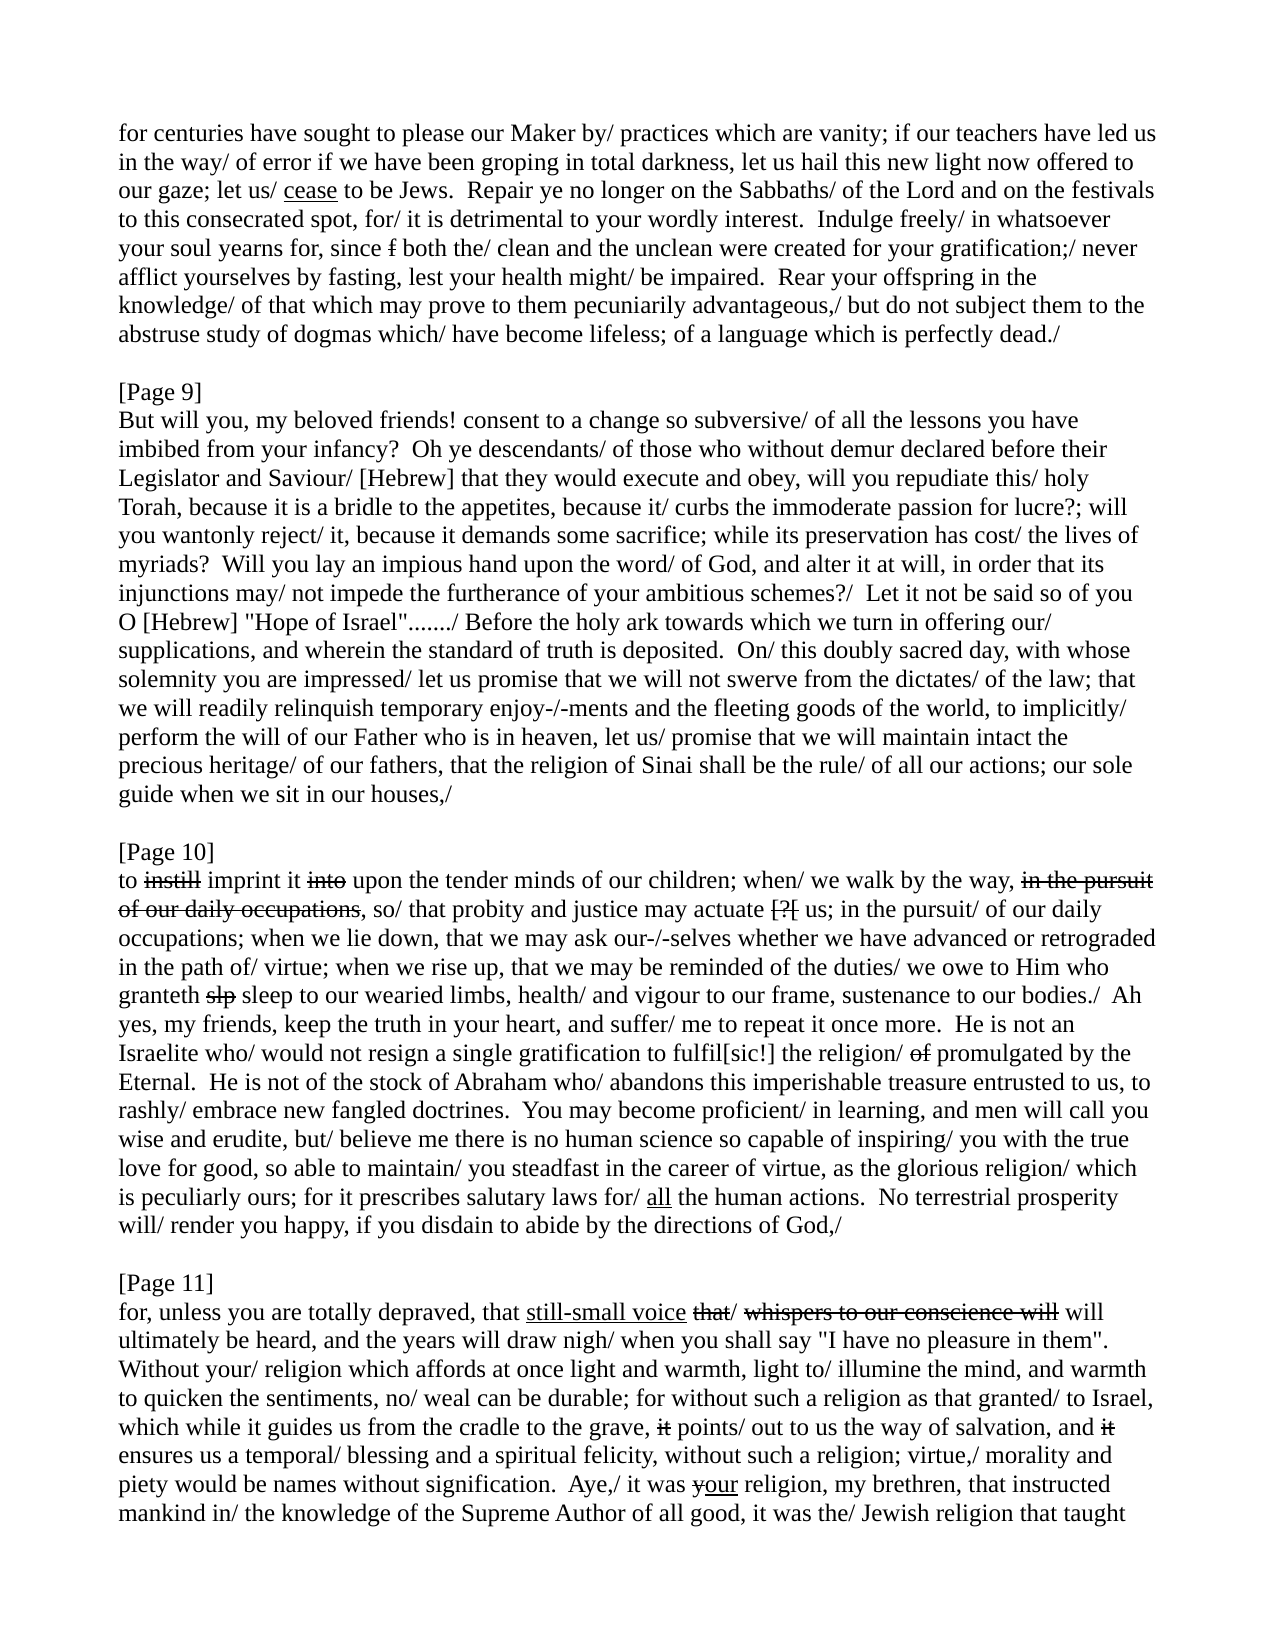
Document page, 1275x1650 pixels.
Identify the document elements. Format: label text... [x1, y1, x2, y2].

text [Page 9] [118, 377, 1157, 406]
text [Page 11] [118, 1268, 1157, 1297]
text [Page 10] [118, 837, 1157, 866]
text for, unless you are totally depraved, that still-small voice that/ whispers to our conscience will will ultimately be heard, and the years will draw nigh/ when you shall say "I have no pleasure in them". Without your/ religion which affords at once light and warmth, light to/ illumine the mind, and warmth to quicken the sentiments, no/ weal can be durable; for without such a religion as that granted/ to Israel, which while it guides us from the cradle to the grave, it points/ out to us the way of salvation, and it ensures us a temporal/ blessing and a spiritual felicity, without such a religion; virtue,/ morality and piety would be names without signification. Aye,/ it was your religion, my brethren, that instructed mankind in/ the knowledge of the Supreme Author of all good, it was the/ Jewish religion that taught [118, 1297, 1157, 1527]
text But will you, my beloved friends! consent to a change so subversive/ of all the lessons you have imbibed from your infancy? Oh ye descendants/ of those who without demur declared before their Legislator and Saviour/ [Hebrew] that they would execute and obey, will you repudiate this/ holy Torah, because it is a bridle to the appetites, because it/ curbs the immoderate passion for lucre?; will you wantonly reject/ it, because it demands some sacrifice; while its preservation has cost/ the lives of myriads? Will you lay an impious hand upon the word/ of God, and alter it at will, in order that its injunctions may/ not impede the furtherance of your ambitious schemes?/ Let it not be said so of you O [Hebrew] "Hope of Israel"......./ Before the holy ark towards which we turn in offering our/ supplications, and wherein the standard of truth is deposited. On/ this doubly sacred day, with whose solemnity you are impressed/ let us promise that we will not swerve from the dictates/ of the law; that we will readily relinquish temporary enjoy-/-ments and the fleeting goods of the world, to implicitly/ perform the will of our Father who is in heaven, let us/ promise that we will maintain intact the precious heritage/ of our fathers, that the religion of Sinai shall be the rule/ of all our actions; our sole guide when we sit in our houses,/ [118, 406, 1157, 808]
text for centuries have sought to please our Maker by/ practices which are vanity; if our teachers have led us in the way/ of error if we have been groping in total darkness, let us hail this new light now offered to our gaze; let us/ cease to be Jews. Repair ye no longer on the Sabbaths/ of the Lord and on the festivals to this consecrated spot, for/ it is detrimental to your wordly interest. Indulge freely/ in whatsoever your soul yearns for, since f both the/ clean and the unclean were created for your gratification;/ never afflict yourselves by fasting, lest your health might/ be impaired. Rear your offspring in the knowledge/ of that which may prove to them pecuniarily advantageous,/ but do not subject them to the abstruse study of dogmas which/ have become lifeless; of a language which is perfectly dead./ [118, 118, 1157, 348]
text to instill imprint it into upon the tender minds of our children; when/ we walk by the way, in the pursuit of our daily occupations, so/ that probity and justice may actuate [?[ us; in the pursuit/ of our daily occupations; when we lie down, that we may ask our-/-selves whether we have advanced or retrograded in the path of/ virtue; when we rise up, that we may be reminded of the duties/ we owe to Him who granteth slp sleep to our wearied limbs, health/ and vigour to our frame, sustenance to our bodies./ Ah yes, my friends, keep the truth in your heart, and suffer/ me to repeat it once more. He is not an Israelite who/ would not resign a single gratification to fulfil[sic!] the religion/ of promulgated by the Eternal. He is not of the stock of Abraham who/ abandons this imperishable treasure entrusted to us, to rashly/ embrace new fangled doctrines. You may become proficient/ in learning, and men will call you wise and erudite, but/ believe me there is no human science so capable of inspiring/ you with the true love for good, so able to maintain/ you steadfast in the career of virtue, as the glorious religion/ which is peculiarly ours; for it prescribes salutary laws for/ all the human actions. No terrestrial prosperity will/ render you happy, if you disdain to abide by the directions of God,/ [118, 866, 1157, 1239]
